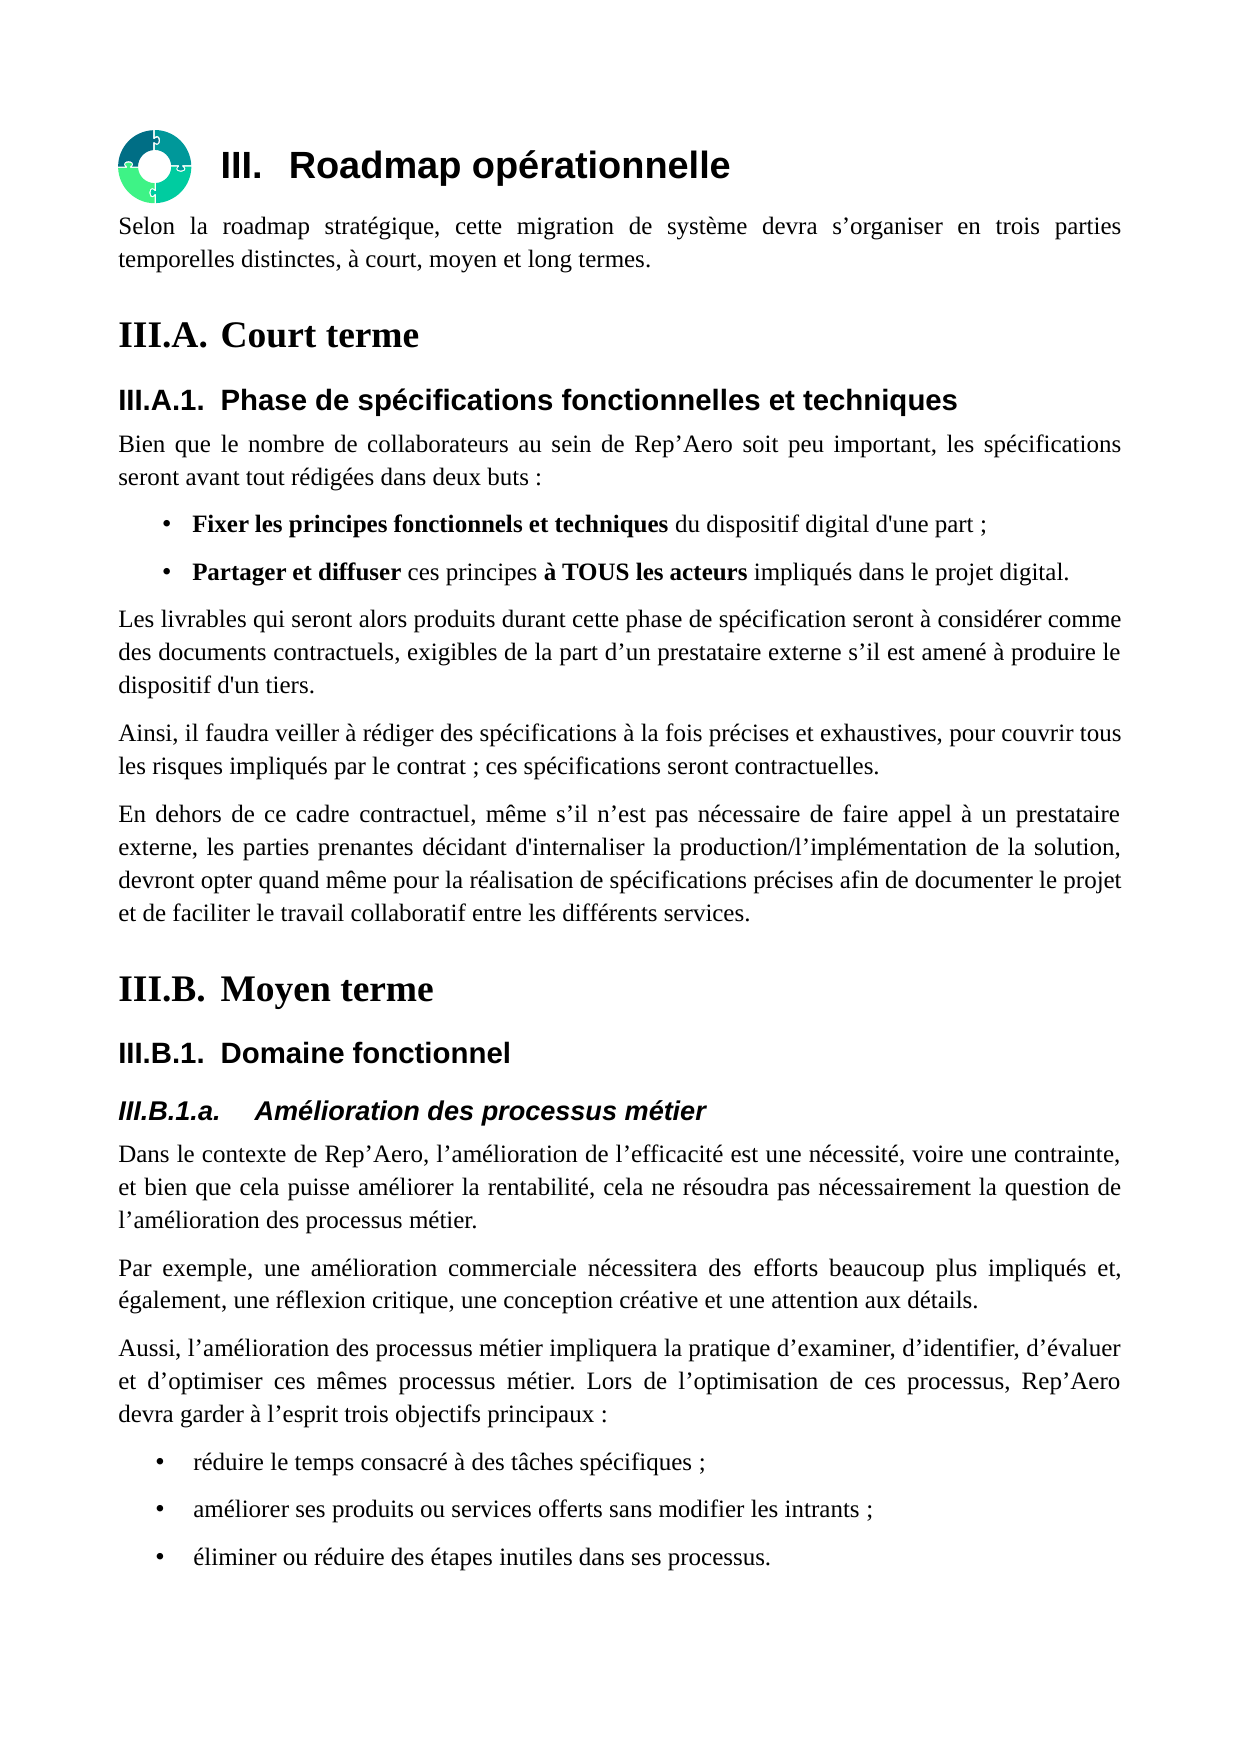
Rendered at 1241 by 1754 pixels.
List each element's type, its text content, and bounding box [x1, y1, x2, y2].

list réduire le temps consacré à des tâches spécifiques ; [156, 1447, 1122, 1476]
text Par exemple, une amélioration commerciale nécessitera des efforts beaucoup plus impliqués et, également, une réflexion critique, une conception créative et une attention aux détails. [118, 1253, 1122, 1314]
subtitle Court terme [118, 312, 1122, 355]
text Les livrables qui seront alors produits durant cette phase de spécification seront à considérer comme des documents contractuels, exigibles de la part d’un prestataire externe s’il est amené à produire le dispositif d'un tiers. [118, 604, 1122, 699]
subtitle Amélioration des processus métier [118, 1095, 1122, 1126]
text Aussi, l’amélioration des processus métier impliquera la pratique d’examiner, d’identifier, d’évaluer et d’optimiser ces mêmes processus métier. Lors de l’optimisation de ces processus, Rep’Aero devra garder à l’esprit trois objectifs principaux : [118, 1333, 1122, 1428]
text En dehors de ce cadre contractuel, même s’il n’est pas nécessaire de faire appel à un prestataire externe, les parties prenantes décidant d'internaliser la production/l’implémentation de la solution, devront opter quand même pour la réalisation de spécifications précises afin de documenter le projet et de faciliter le travail collaboratif entre les différents services. [118, 799, 1122, 927]
subtitle Domaine fonctionnel [118, 1036, 1122, 1070]
subtitle Moyen terme [118, 966, 1122, 1009]
text Dans le contexte de Rep’Aero, l’amélioration de l’efficacité est une nécessité, voire une contrainte, et bien que cela puisse améliorer la rentabilité, cela ne résoudra pas nécessairement la question de l’amélioration des processus métier. [118, 1139, 1122, 1234]
subtitle Roadmap opérationnelle [184, 143, 1122, 187]
list Partager et diffuser ces principes à TOUS les acteurs impliqués dans le projet digital. [162, 557, 1122, 586]
list améliorer ses produits ou services offerts sans modifier les intrants ; [156, 1494, 1122, 1523]
subtitle [139, 150, 171, 187]
text Selon la roadmap stratégique, cette migration de système devra s’organiser en trois parties temporelles distinctes, à court, moyen et long termes. [118, 211, 1122, 272]
subtitle Phase de spécifications fonctionnelles et techniques [118, 382, 1122, 416]
list éliminer ou réduire des étapes inutiles dans ses processus. [156, 1542, 1122, 1571]
list Fixer les principes fonctionnels et techniques du dispositif digital d'une part ; [162, 509, 1122, 538]
text Ainsi, il faudra veiller à rédiger des spécifications à la fois précises et exhaustives, pour couvrir tous les risques impliqués par le contrat ; ces spécifications seront contractuelles. [118, 718, 1122, 780]
text Bien que le nombre de collaborateurs au sein de Rep’Aero soit peu important, les spécifications seront avant tout rédigées dans deux buts : [118, 429, 1122, 490]
